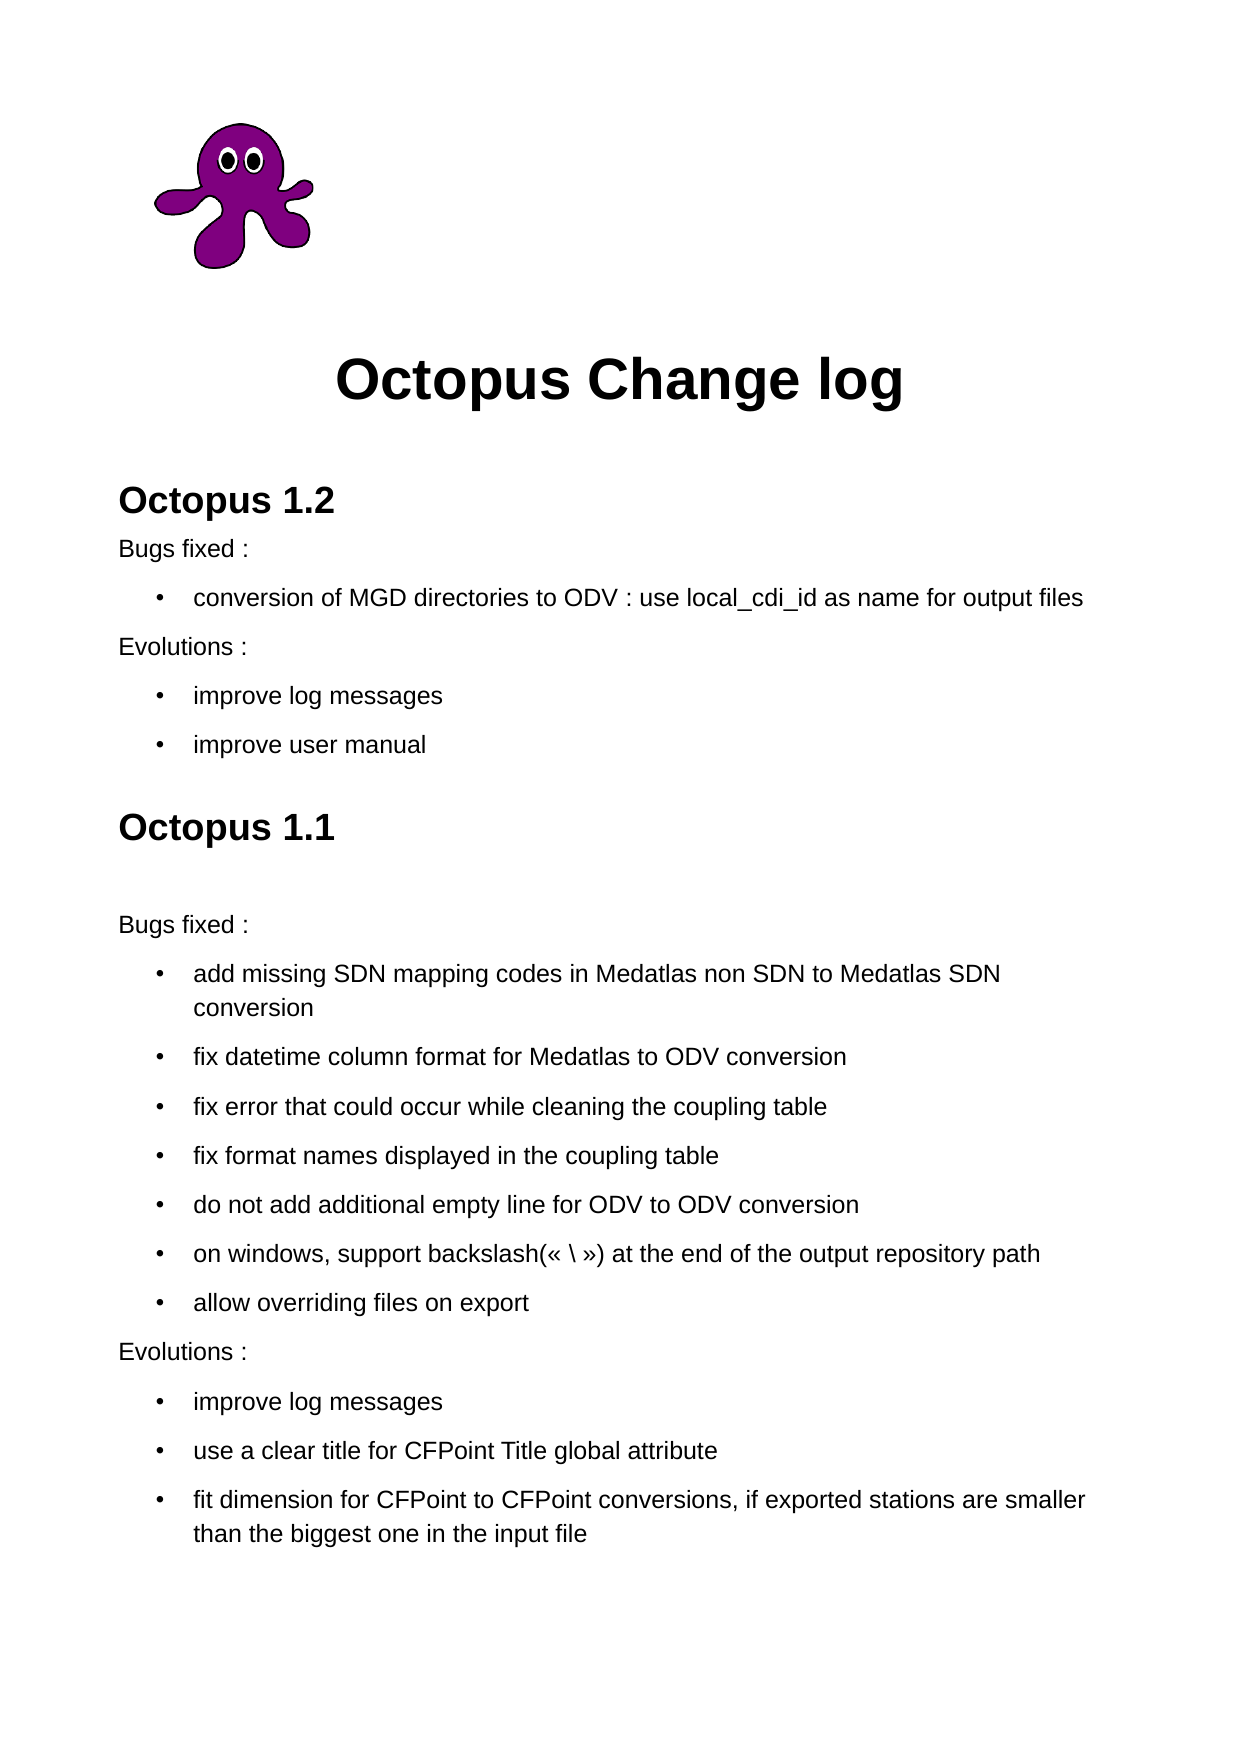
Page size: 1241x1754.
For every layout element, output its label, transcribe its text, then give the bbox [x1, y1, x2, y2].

subtitle Octopus 1.1 [118, 804, 1122, 848]
list fix error that could occur while cleaning the coupling table [156, 1092, 1122, 1120]
text Evolutions : [118, 1337, 1122, 1366]
list do not add additional empty line for ODV to ODV conversion [156, 1190, 1122, 1219]
title Octopus Change log [118, 344, 1122, 411]
subtitle Octopus 1.2 [118, 478, 1122, 521]
list improve log messages [156, 681, 1122, 710]
list add missing SDN mapping codes in Medatlas non SDN to Medatlas SDN conversion [156, 959, 1122, 1022]
list on windows, support backslash(« \ ») at the end of the output repository path [156, 1239, 1122, 1268]
text Bugs fixed : [118, 910, 1122, 938]
list fit dimension for CFPoint to CFPoint conversions, if exported stations are smaller than the biggest one in the input file [156, 1485, 1122, 1548]
list allow overriding files on export [156, 1288, 1122, 1317]
list improve log messages [156, 1386, 1122, 1415]
list conversion of MGD directories to ODV : use local_cdi_id as name for output files [156, 583, 1122, 612]
list fix datetime column format for Medatlas to ODV conversion [156, 1042, 1122, 1071]
text Evolutions : [118, 632, 1122, 661]
list improve user manual [156, 730, 1122, 759]
picture [154, 123, 314, 269]
list fix format names displayed in the coupling table [156, 1141, 1122, 1169]
list use a clear title for CFPoint Title global attribute [156, 1436, 1122, 1464]
text Bugs fixed : [118, 534, 1122, 563]
